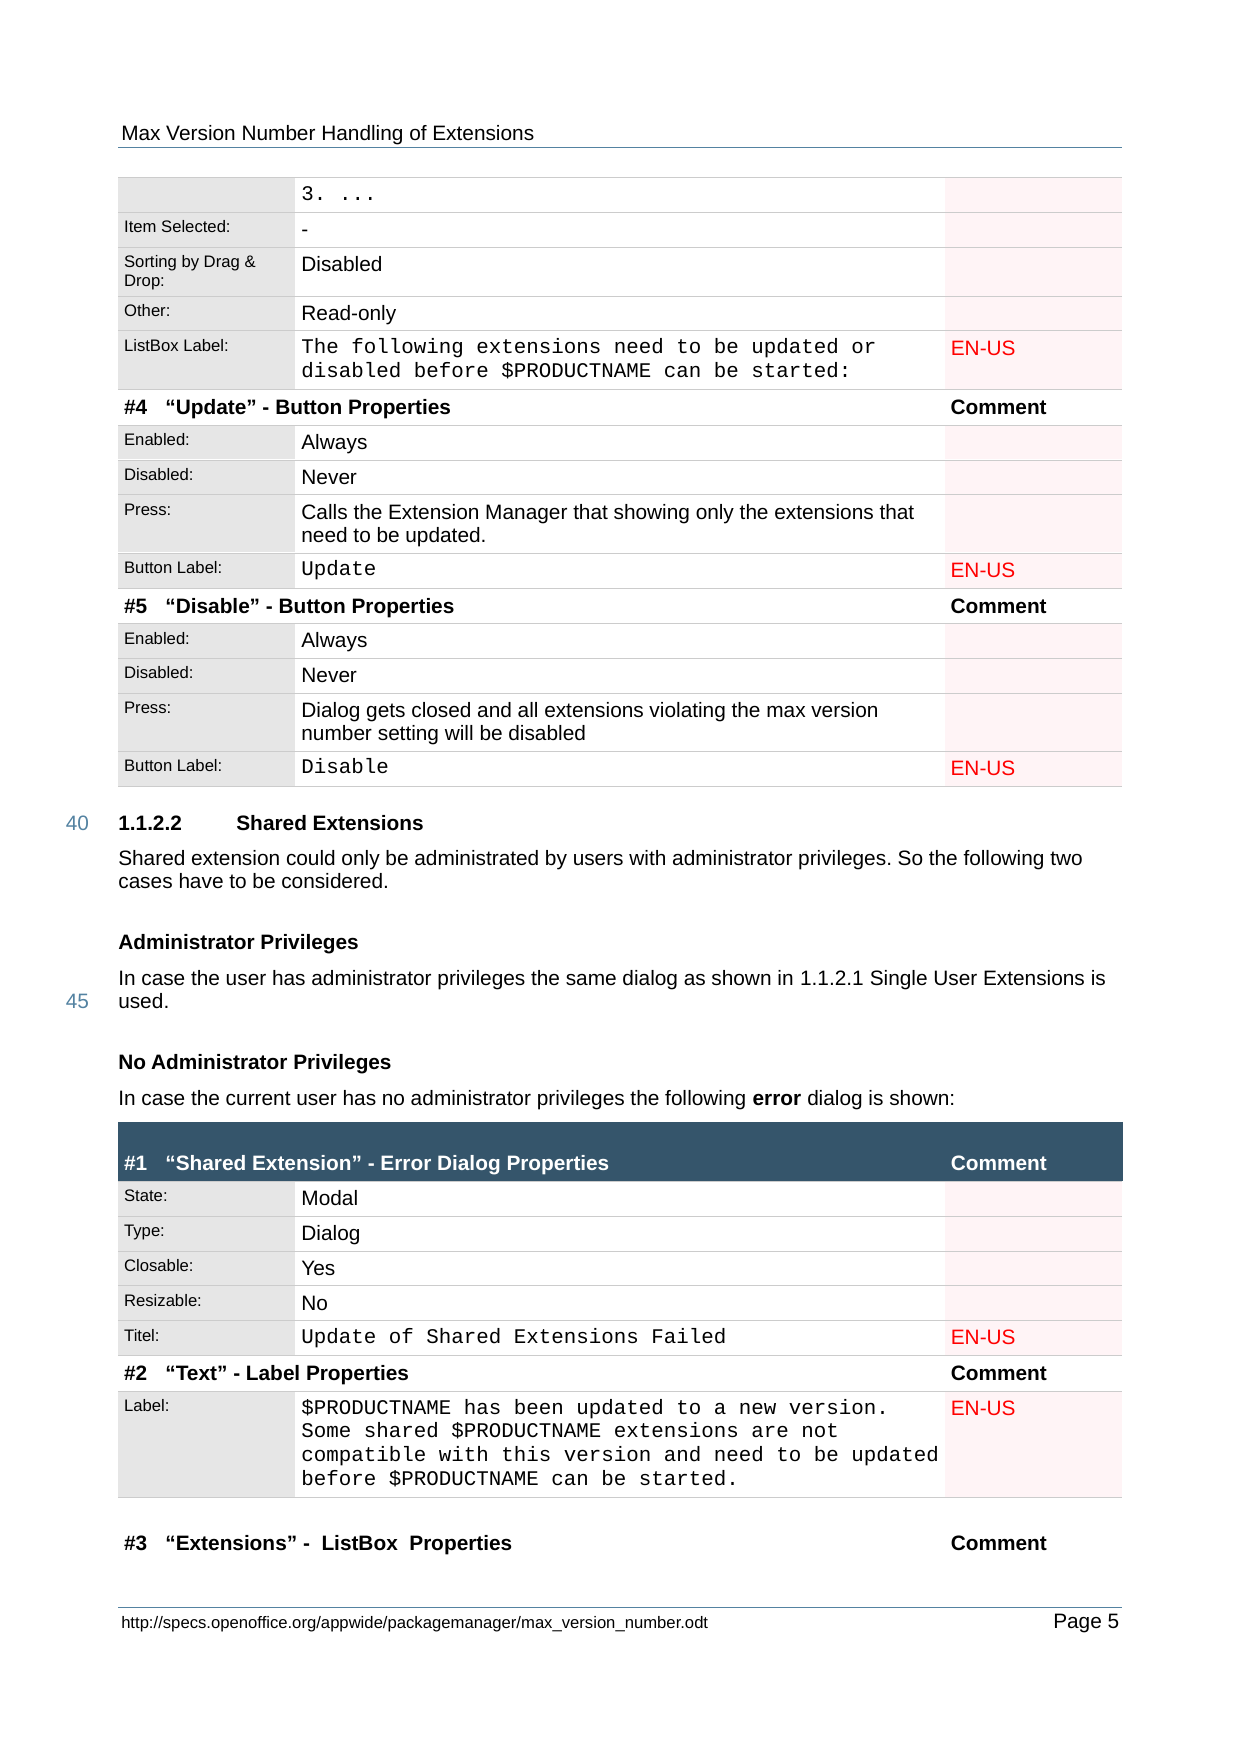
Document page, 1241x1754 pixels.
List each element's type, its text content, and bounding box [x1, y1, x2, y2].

text Shared extension could only be administrated by users with administrator privileges. So the following two cases have to be considered. [118, 847, 1122, 893]
table_cell Button Label: [118, 554, 295, 588]
table_cell Update of Shared Extensions Failed [295, 1321, 945, 1355]
table_cell [945, 426, 1122, 459]
table_cell Press: [118, 495, 295, 552]
table_cell [945, 248, 1122, 296]
table_cell The following extensions need to be updated or disabled before $PRODUCTNAME can be started: [295, 331, 945, 389]
table_cell Enabled: [118, 624, 295, 658]
table_cell Dialog gets closed and all extensions violating the max version number setting will be disabled [295, 694, 945, 751]
table_cell Always [295, 426, 945, 459]
table_cell Calls the Extension Manager that showing only the extensions that need to be updated. [295, 495, 945, 552]
table_cell Yes [295, 1252, 945, 1285]
table_cell [945, 624, 1122, 658]
subtitle Shared Extensions [118, 811, 1122, 834]
table_cell ListBox Label: [118, 331, 295, 389]
table_cell Always [295, 624, 945, 658]
table_cell $PRODUCTNAME has been updated to a new version. Some shared $PRODUCTNAME extensions are not compatible with this version and need to be updated before $PRODUCTNAME can be started. [295, 1392, 945, 1497]
table_cell Never [295, 659, 945, 693]
table_cell Press: [118, 694, 295, 751]
table_cell EN-US [945, 554, 1122, 588]
table_cell <$EXTENSION NAME> <$EXTENSION NAME> ... [295, 178, 945, 212]
table_cell State: [118, 1182, 295, 1216]
table_cell Item Selected: [118, 213, 295, 247]
text In case the current user has no administrator privileges the following error dialog is shown: [118, 1086, 1122, 1109]
table_cell Modal [295, 1182, 945, 1216]
table_cell Dialog [295, 1217, 945, 1251]
table_cell [118, 178, 295, 212]
table_cell Update [295, 554, 945, 588]
table_cell Sorting by Drag & Drop: [118, 248, 295, 296]
table_cell Never [295, 461, 945, 494]
table_cell No [295, 1286, 945, 1320]
table_header Comment [945, 390, 1122, 425]
table_cell [945, 1252, 1122, 1285]
table_cell [945, 495, 1122, 552]
table_cell Read-only [295, 297, 945, 330]
table_cell [945, 461, 1122, 494]
table_cell Disable [295, 752, 945, 786]
table_header “Text” - Label Properties [118, 1356, 945, 1391]
table_cell [945, 659, 1122, 693]
table_cell Button Label: [118, 752, 295, 786]
table_header Comment [945, 1525, 1122, 1560]
table_header “Extensions” - ListBox Properties [118, 1525, 945, 1560]
table_cell [945, 1286, 1122, 1320]
table_cell Type: [118, 1217, 295, 1251]
table_cell Closable: [118, 1252, 295, 1285]
table_cell - [295, 213, 945, 247]
table_cell Other: [118, 297, 295, 330]
table_cell EN-US [945, 1392, 1122, 1497]
subtitle No Administrator Privileges [118, 1050, 1122, 1074]
table_cell [945, 1182, 1122, 1216]
table_cell [945, 297, 1122, 330]
table_cell EN-US [945, 1321, 1122, 1355]
subtitle Administrator Privileges [118, 931, 1122, 954]
table_cell EN-US [945, 331, 1122, 389]
table_cell [945, 178, 1122, 212]
table_header Comment [946, 1123, 1122, 1181]
table_cell Resizable: [118, 1286, 295, 1320]
table_cell Disabled: [118, 461, 295, 494]
table_header Comment [945, 1356, 1122, 1391]
table_header Comment [945, 589, 1122, 623]
table_cell Titel: [118, 1321, 295, 1355]
table_header “Disable” - Button Properties [118, 589, 945, 623]
table_header “Shared Extension” - Error Dialog Properties [119, 1123, 945, 1181]
table_cell [945, 213, 1122, 247]
table_cell Enabled: [118, 426, 295, 459]
table_header “Update” - Button Properties [118, 390, 945, 425]
table_cell Disabled [295, 248, 945, 296]
table_cell Label: [118, 1392, 295, 1497]
table_cell [945, 694, 1122, 751]
text In case the user has administrator privileges the same dialog as shown in 1.1.2.1 Single User Extensions is used. [118, 966, 1122, 1013]
table_cell [945, 1217, 1122, 1251]
table_cell Disabled: [118, 659, 295, 693]
table_cell EN-US [945, 752, 1122, 786]
